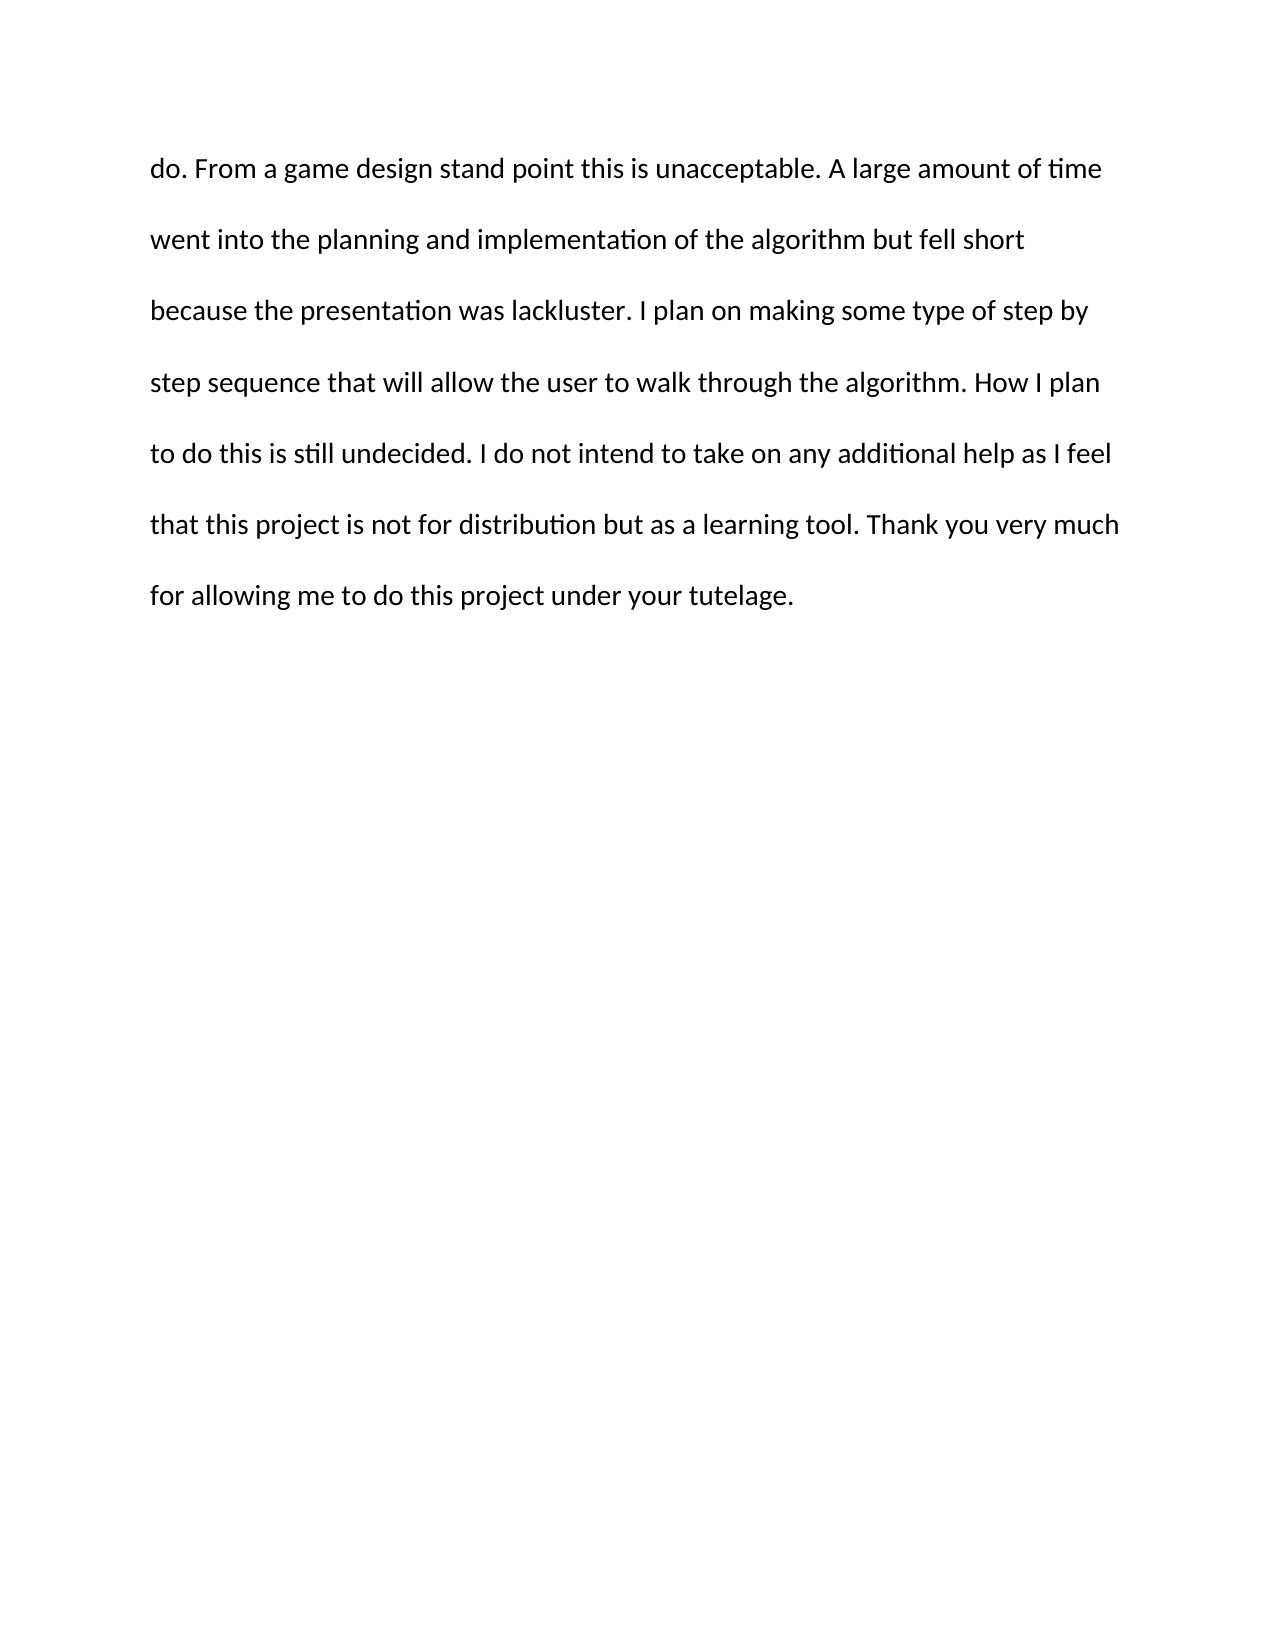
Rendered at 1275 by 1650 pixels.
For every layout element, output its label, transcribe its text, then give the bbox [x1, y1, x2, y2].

text do. From a game design stand point this is unacceptable. A large amount of time went into the planning and implementation of the algorithm but fell short because the presentation was lackluster. I plan on making some type of step by step sequence that will allow the user to walk through the algorithm. How I plan to do this is still undecided. I do not intend to take on any additional help as I feel that this project is not for distribution but as a learning tool. Thank you very much for allowing me to do this project under your tutelage. [150, 150, 1125, 613]
